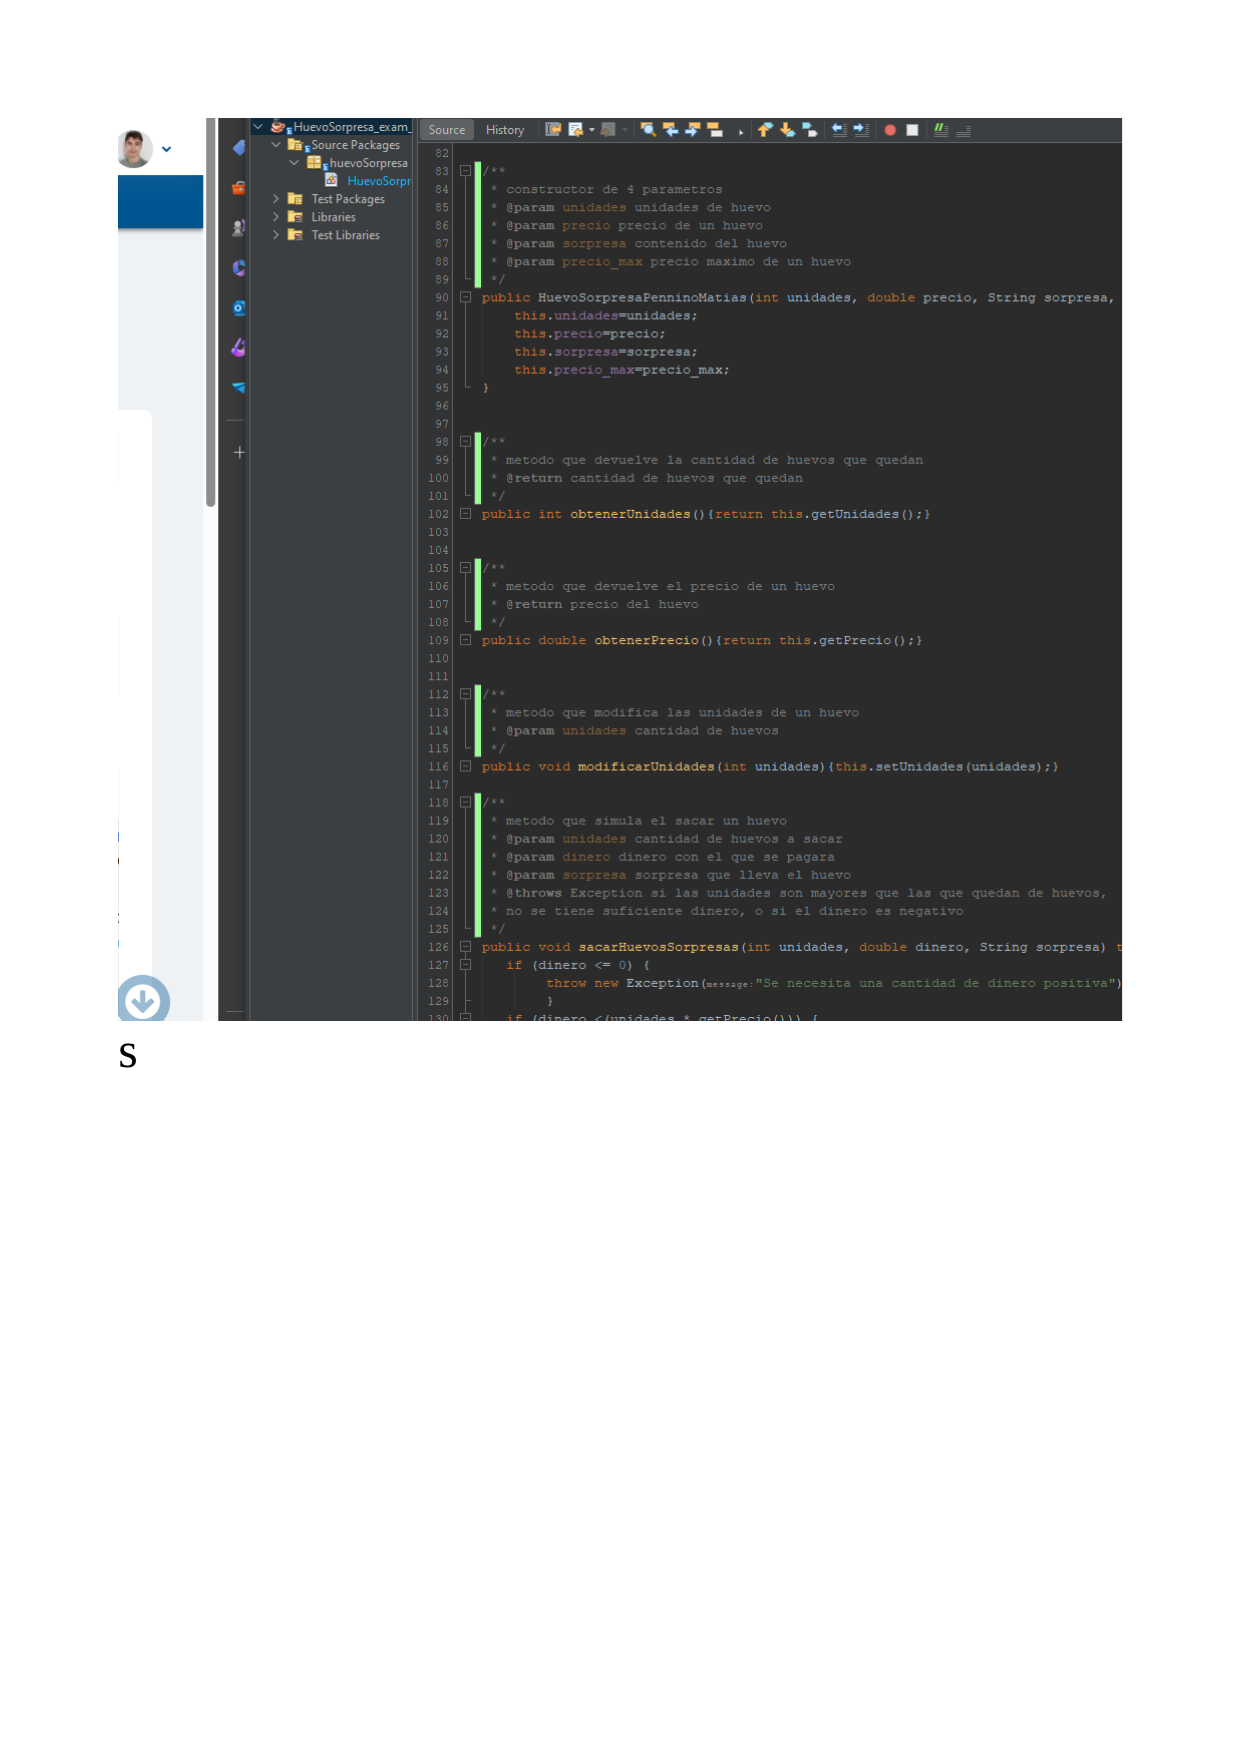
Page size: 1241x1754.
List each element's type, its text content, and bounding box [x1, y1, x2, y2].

text s [118, 1021, 1122, 1078]
picture [118, 118, 1123, 1021]
